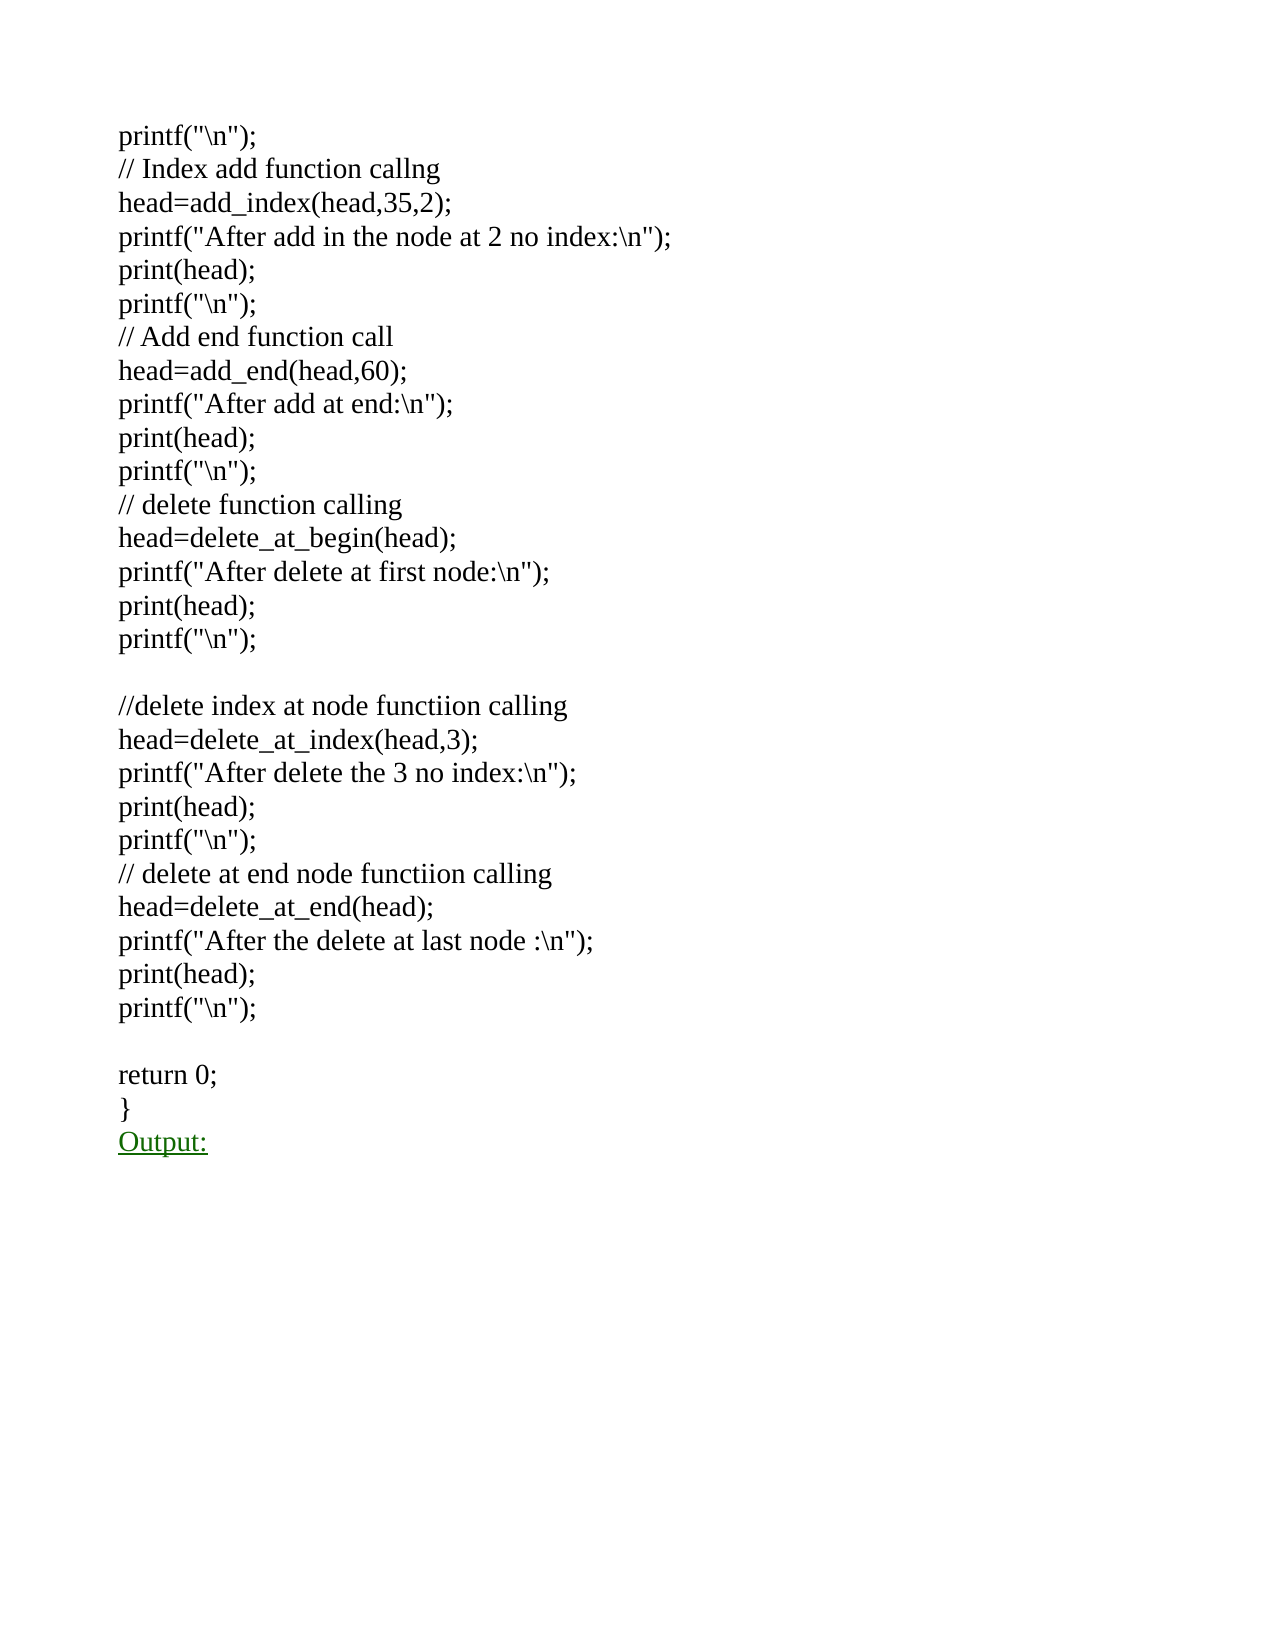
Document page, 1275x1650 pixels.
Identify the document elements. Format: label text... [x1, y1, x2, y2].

text // delete function calling [118, 487, 1157, 521]
text printf("\n"); [118, 990, 1157, 1024]
text //delete index at node functiion calling [118, 688, 1157, 722]
text return 0; [118, 1057, 1157, 1091]
text printf("\n"); [118, 621, 1157, 655]
text print(head); [118, 252, 1157, 286]
text printf("\n"); [118, 286, 1157, 319]
text // Add end function call [118, 319, 1157, 353]
text head=delete_at_begin(head); [118, 521, 1157, 554]
text // Index add function callng [118, 152, 1157, 185]
text printf("After add in the node at 2 no index:\n"); [118, 219, 1157, 252]
text head=delete_at_end(head); [118, 889, 1157, 923]
text printf("\n"); [118, 118, 1157, 152]
text print(head); [118, 957, 1157, 990]
text print(head); [118, 420, 1157, 453]
text head=delete_at_index(head,3); [118, 722, 1157, 755]
text printf("After delete the 3 no index:\n"); [118, 755, 1157, 789]
text printf("\n"); [118, 822, 1157, 856]
text // delete at end node functiion calling [118, 856, 1157, 889]
text } [118, 1091, 1157, 1124]
text print(head); [118, 789, 1157, 822]
text printf("After add at end:\n"); [118, 386, 1157, 420]
text Output: [118, 1124, 1157, 1158]
text printf("After the delete at last node :\n"); [118, 923, 1157, 957]
text printf("\n"); [118, 453, 1157, 487]
text head=add_index(head,35,2); [118, 185, 1157, 219]
text print(head); [118, 588, 1157, 621]
text printf("After delete at first node:\n"); [118, 554, 1157, 588]
text head=add_end(head,60); [118, 353, 1157, 386]
